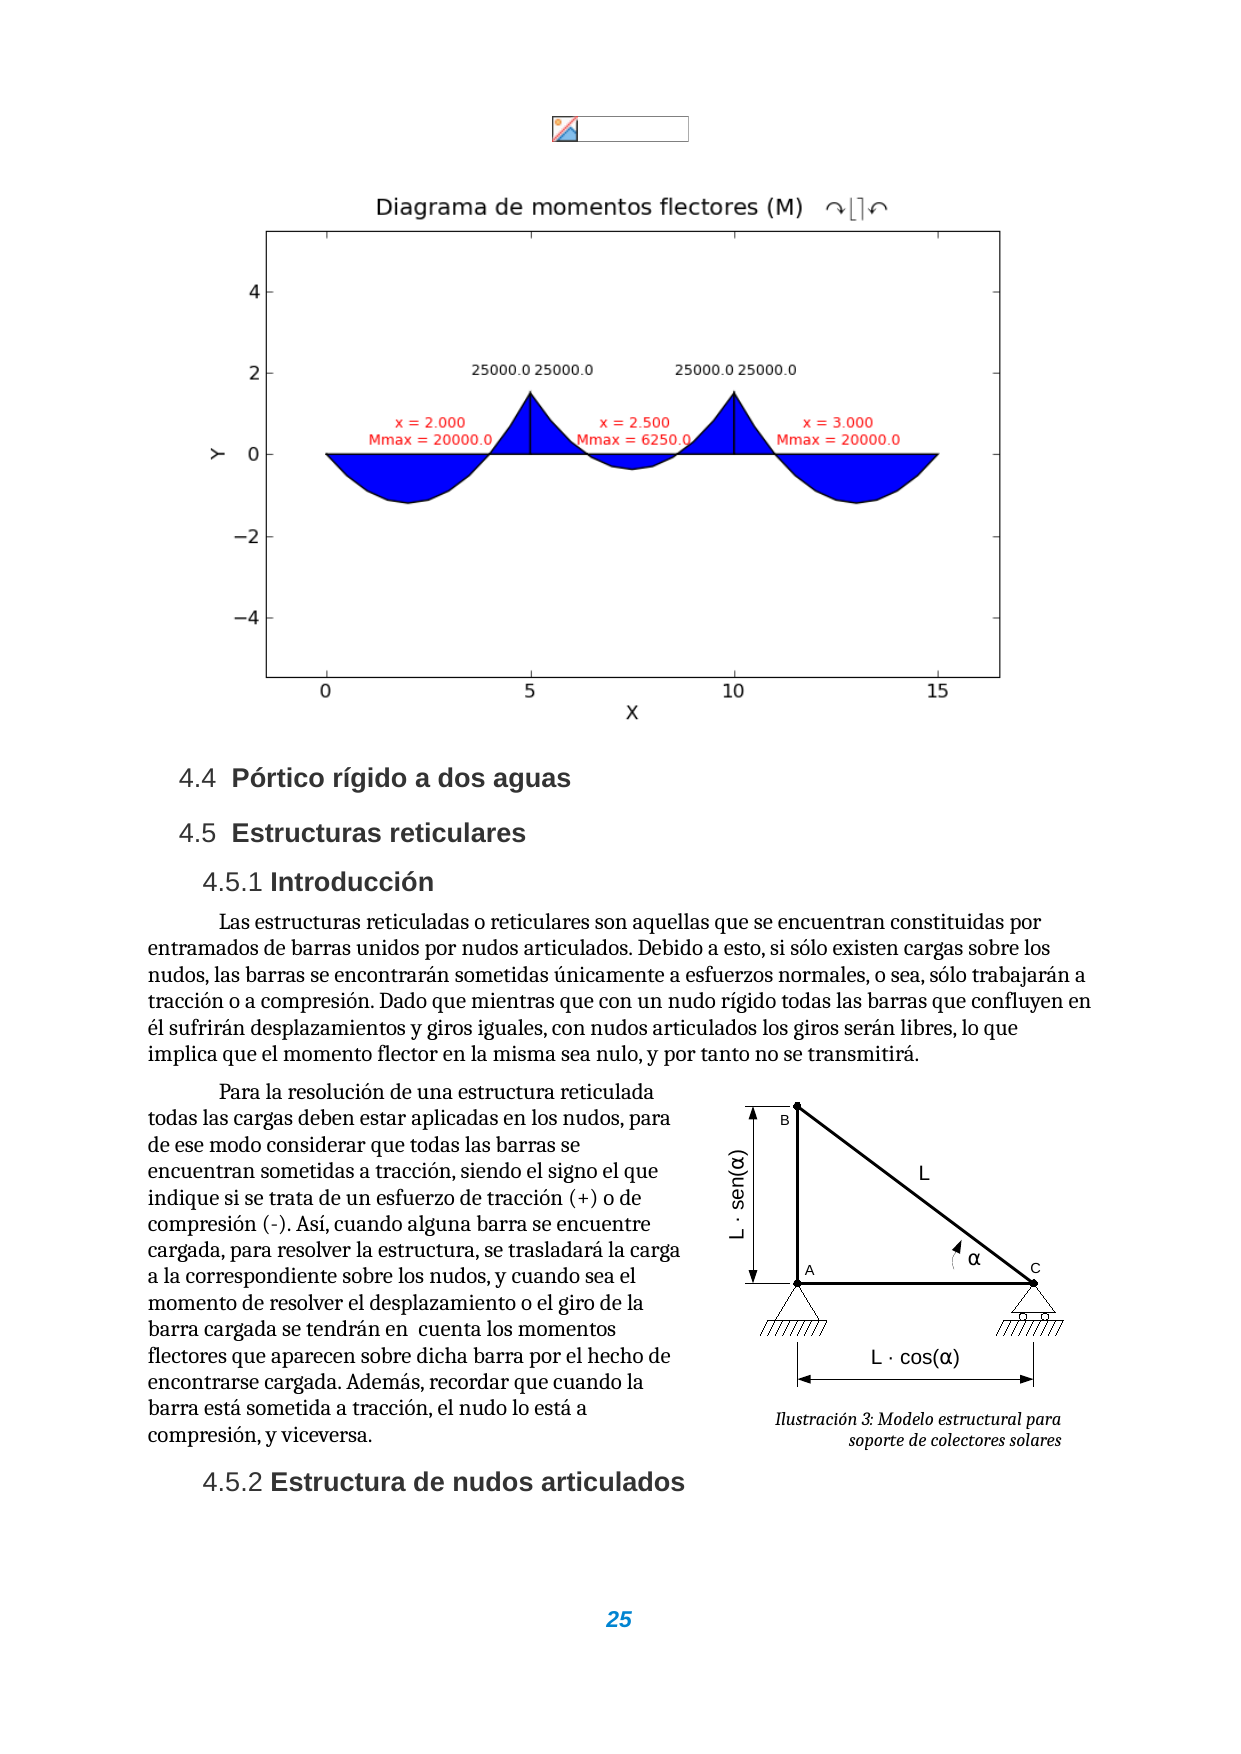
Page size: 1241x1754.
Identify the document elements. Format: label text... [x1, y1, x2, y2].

text Ilustración 3: Modelo estructural para soporte de colectores solares [716, 1408, 1063, 1451]
picture [147, 177, 1093, 733]
subtitle Introducción [148, 866, 1093, 897]
text Para la resolución de una estructura reticulada todas las cargas deben estar aplicadas en los nudos, para de ese modo considerar que todas las barras se encuentran sometidas a tracción, siendo el signo el que indique si se trata de un esfuerzo de tracción (+) o de compresión (-). Así, cuando alguna barra se encuentre cargada, para resolver la estructura, se trasladará la carga a la correspondiente sobre los nudos, y cuando sea el momento de resolver el desplazamiento o el giro de la barra cargada se tendrán en cuenta los momentos flectores que aparecen sobre dicha barra por el hecho de encontrarse cargada. Además, recordar que cuando la barra está sometida a tracción, el nudo lo está a compresión, y viceversa. [148, 1079, 1093, 1448]
subtitle Estructura de nudos articulados [148, 1466, 1093, 1497]
subtitle Pórtico rígido a dos aguas [148, 762, 1093, 793]
text Las estructuras reticuladas o reticulares son aquellas que se encuentran constituidas por entramados de barras unidos por nudos articulados. Debido a esto, si sólo existen cargas sobre los nudos, las barras se encontrarán sometidas únicamente a esfuerzos normales, o sea, sólo trabajarán a tracción o a compresión. Dado que mientras que con un nudo rígido todas las barras que confluyen en él sufrirán desplazamientos y giros iguales, con nudos articulados los giros serán libres, lo que implica que el momento flector en la misma sea nulo, y por tanto no se transmitirá. [148, 909, 1093, 1067]
subtitle Estructuras reticulares [148, 817, 1093, 848]
